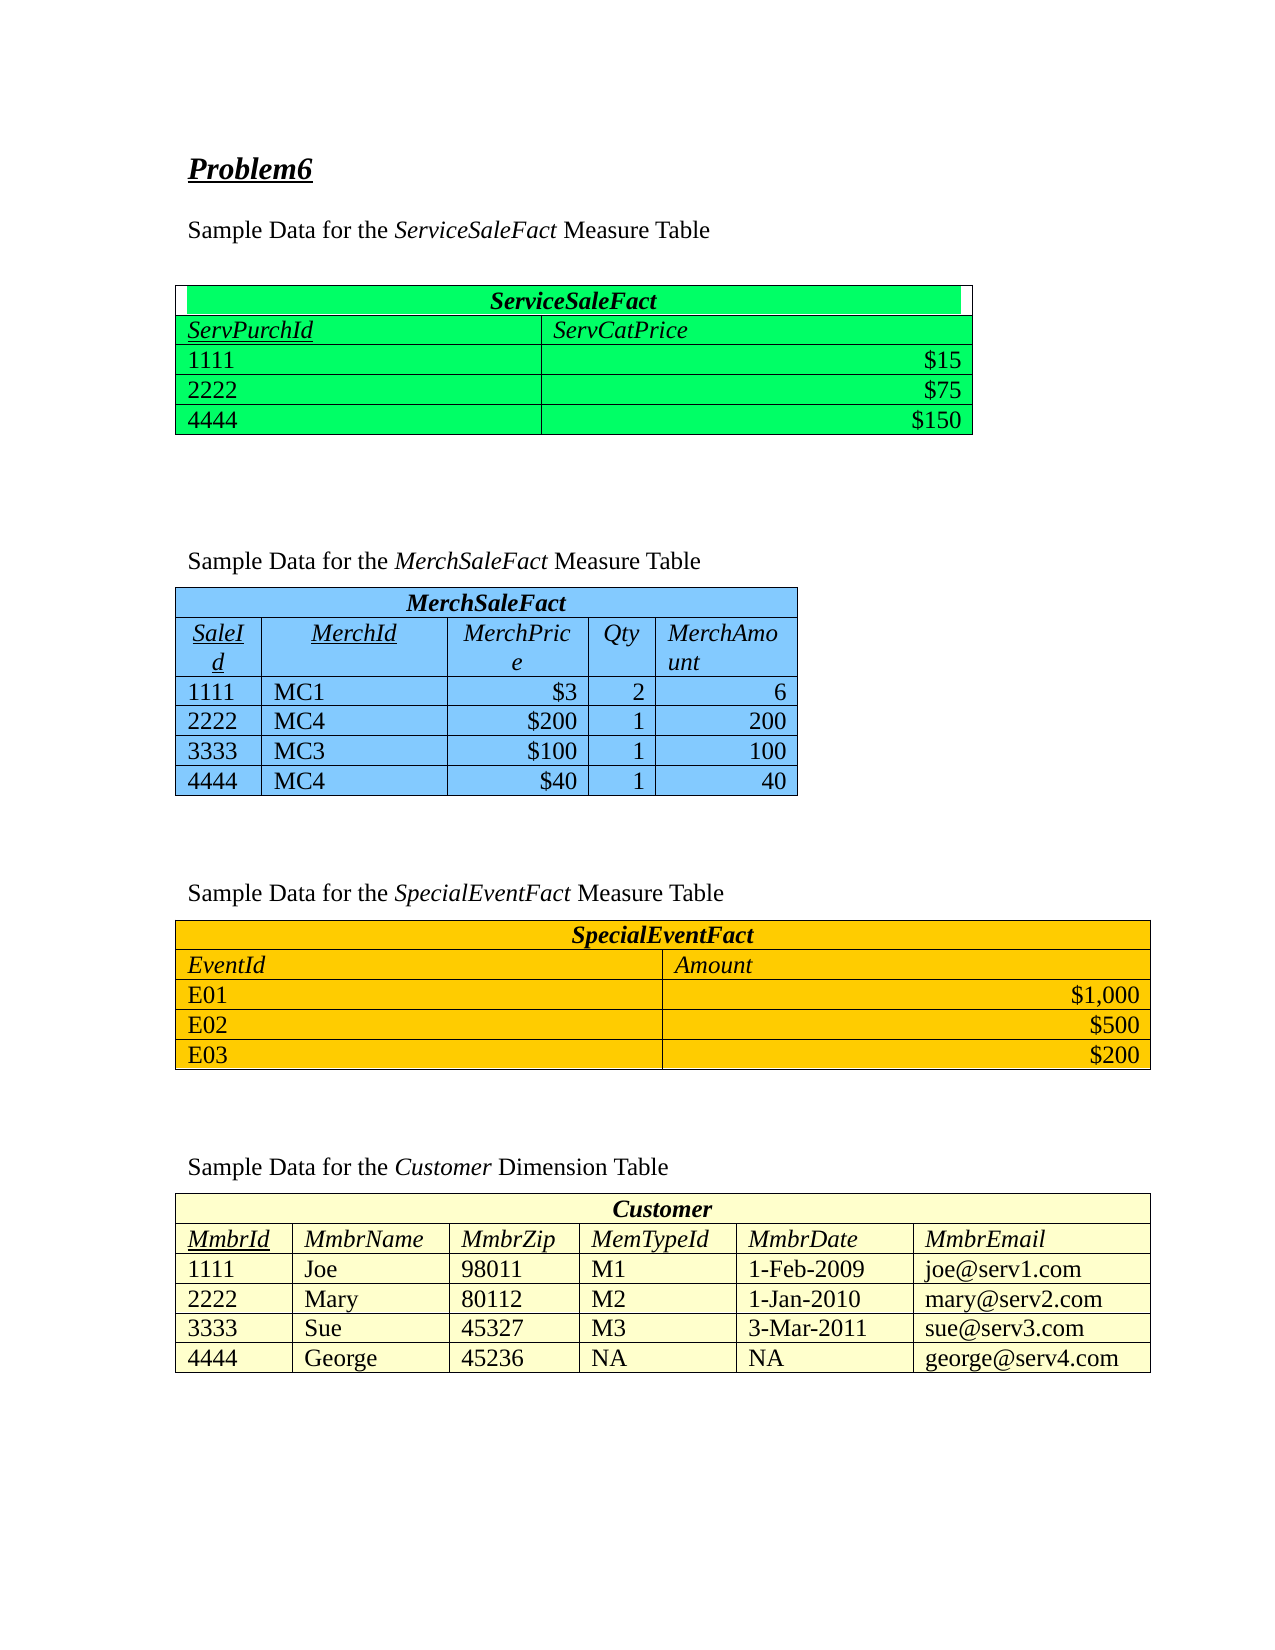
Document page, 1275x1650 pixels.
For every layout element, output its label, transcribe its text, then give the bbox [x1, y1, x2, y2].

table_cell 4444 [176, 405, 541, 434]
table_cell MmbrName [293, 1224, 449, 1253]
table_cell $200 [663, 1040, 1150, 1068]
table_cell M1 [580, 1254, 736, 1283]
table_header ServiceSaleFact [176, 286, 187, 314]
table_cell 100 [656, 736, 797, 765]
table_cell 1 [589, 736, 655, 765]
table_cell MC1 [262, 677, 447, 705]
table_cell 4444 [176, 1343, 292, 1372]
title Sample Data for the Customer Dimension Table [187, 1152, 1162, 1181]
table_cell george@serv4.com [914, 1343, 1150, 1372]
table_cell NA [580, 1343, 736, 1372]
table_cell 1111 [176, 677, 261, 705]
table_cell Qty [589, 618, 655, 676]
table_cell E03 [176, 1040, 662, 1068]
table_cell MC4 [262, 706, 447, 735]
table_cell 40 [656, 766, 797, 795]
table_cell MmbrId [176, 1224, 292, 1253]
table_cell mary@serv2.com [914, 1284, 1150, 1312]
table_cell $1,000 [663, 980, 1150, 1009]
table_cell 1-Jan-2010 [737, 1284, 913, 1312]
table_header ServiceSaleFact [961, 286, 972, 314]
table_cell $3 [448, 677, 588, 705]
table_cell Mary [293, 1284, 449, 1312]
table_cell $100 [448, 736, 588, 765]
table_header MerchSaleFact [176, 588, 797, 617]
title Sample Data for the SpecialEventFact Measure Table [187, 878, 1162, 907]
table_cell 45327 [450, 1314, 579, 1342]
table_cell $15 [542, 345, 972, 374]
table_cell MerchAmount [656, 618, 797, 676]
table_cell M2 [580, 1284, 736, 1312]
title Sample Data for the MerchSaleFact Measure Table [187, 546, 1162, 575]
table_cell 1 [589, 766, 655, 795]
table_cell ServPurchId [176, 316, 541, 344]
table_cell $40 [448, 766, 588, 795]
table_cell NA [737, 1343, 913, 1372]
table_cell joe@serv1.com [914, 1254, 1150, 1283]
table_cell 6 [656, 677, 797, 705]
table_cell 2222 [176, 375, 541, 404]
table_cell 45236 [450, 1343, 579, 1372]
table_cell 1111 [176, 1254, 292, 1283]
table_cell Joe [293, 1254, 449, 1283]
table_cell 98011 [450, 1254, 579, 1283]
table_cell MC3 [262, 736, 447, 765]
table_cell 3333 [176, 736, 261, 765]
table_cell SaleId [176, 618, 261, 676]
table_cell 3-Mar-2011 [737, 1314, 913, 1342]
table_cell $150 [542, 405, 972, 434]
table_cell MmbrEmail [914, 1224, 1150, 1253]
table_cell MmbrDate [737, 1224, 913, 1253]
text Problem6 [187, 150, 1162, 186]
table_cell Amount [663, 950, 1150, 979]
table_cell ServCatPrice [542, 316, 972, 344]
table_cell EventId [176, 950, 662, 979]
table_cell MemTypeId [580, 1224, 736, 1253]
table_cell 1 [589, 706, 655, 735]
table_cell 3333 [176, 1314, 292, 1342]
table_cell E02 [176, 1010, 662, 1039]
table_cell 2 [589, 677, 655, 705]
table_cell MerchPrice [448, 618, 588, 676]
table_cell M3 [580, 1314, 736, 1342]
table_cell 4444 [176, 766, 261, 795]
table_cell 2222 [176, 706, 261, 735]
table_cell 200 [656, 706, 797, 735]
table_cell 1111 [176, 345, 541, 374]
table_cell MC4 [262, 766, 447, 795]
table_cell 80112 [450, 1284, 579, 1312]
table_cell 2222 [176, 1284, 292, 1312]
table_cell MmbrZip [450, 1224, 579, 1253]
table_cell $200 [448, 706, 588, 735]
table_cell sue@serv3.com [914, 1314, 1150, 1342]
table_cell George [293, 1343, 449, 1372]
title Sample Data for the ServiceSaleFact Measure Table [187, 215, 1162, 243]
table_cell $75 [542, 375, 972, 404]
table_cell MerchId [262, 618, 447, 676]
table_cell $500 [663, 1010, 1150, 1039]
table_cell E01 [176, 980, 662, 1009]
table_header SpecialEventFact [176, 921, 1150, 949]
table_header Customer [176, 1194, 1150, 1223]
table_cell 1-Feb-2009 [737, 1254, 913, 1283]
table_cell Sue [293, 1314, 449, 1342]
